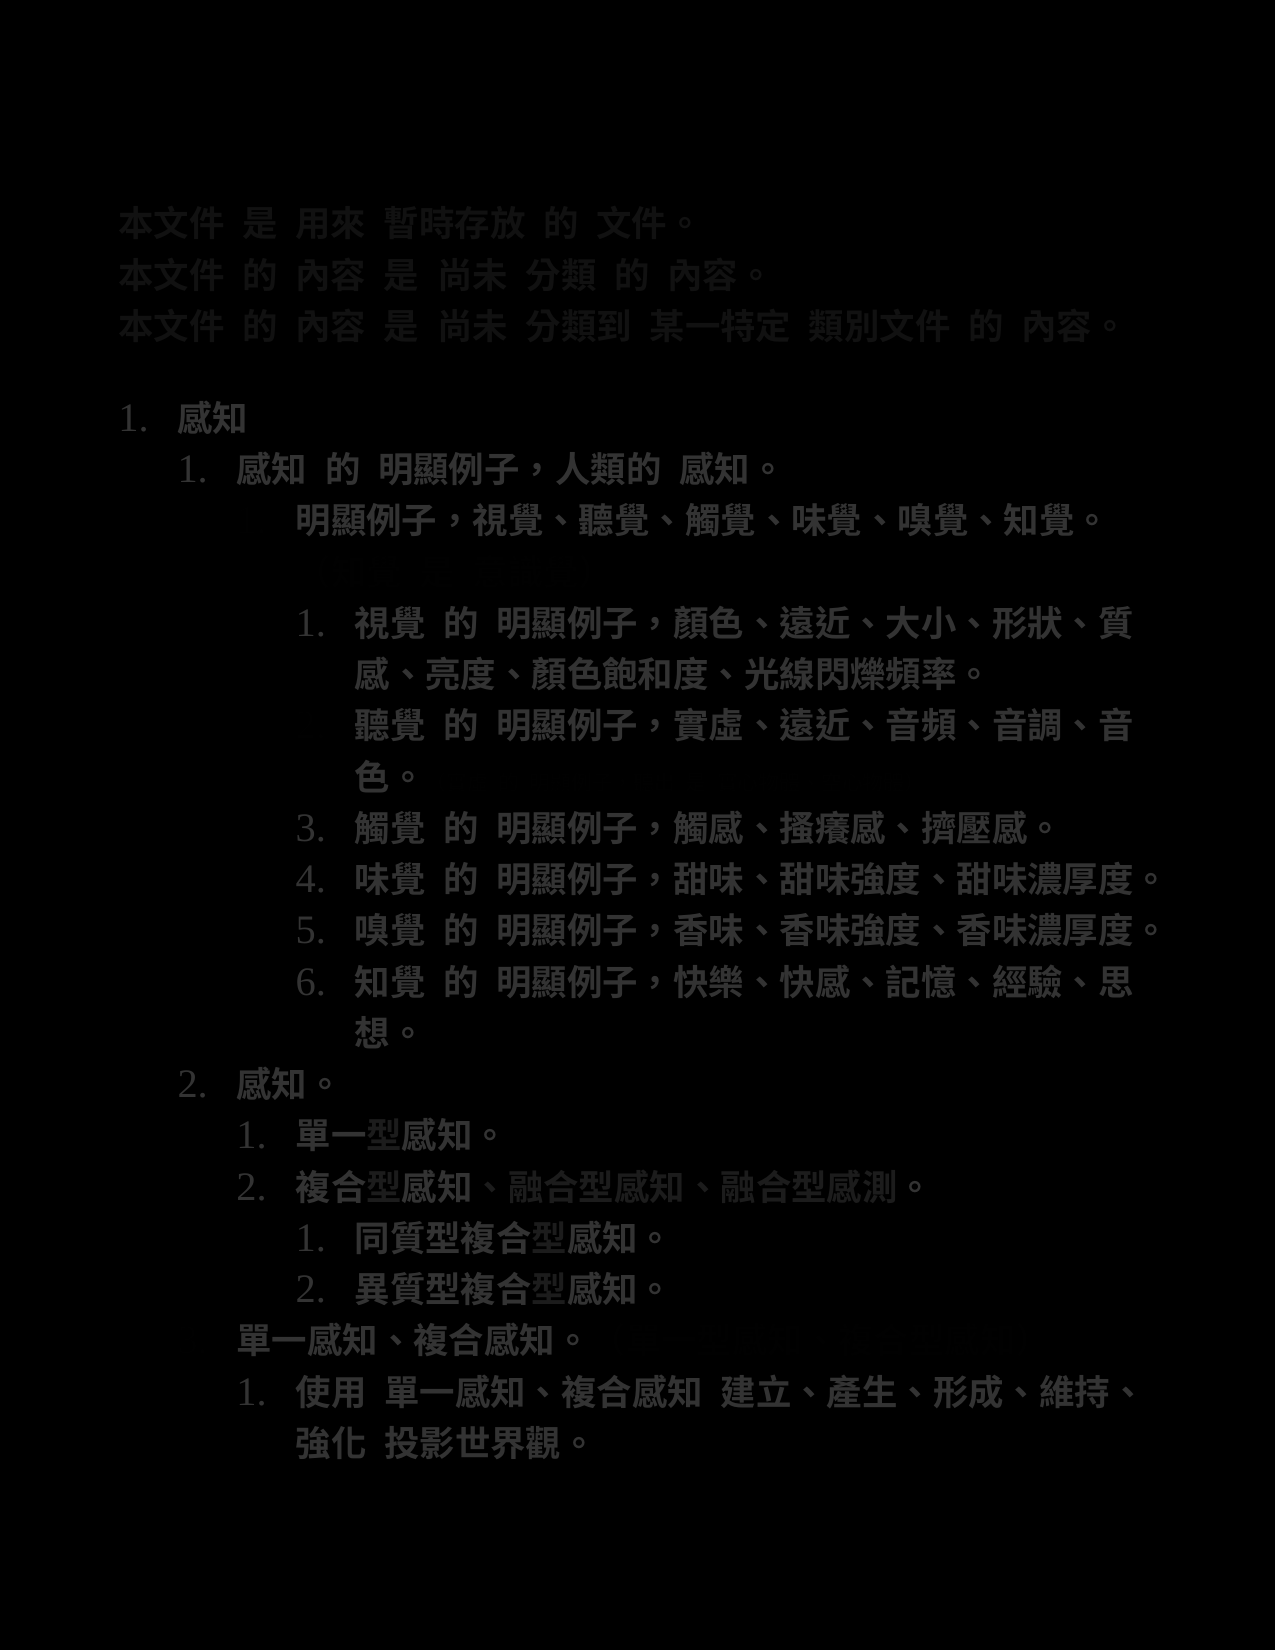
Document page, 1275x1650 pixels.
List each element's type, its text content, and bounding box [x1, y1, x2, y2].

list 觸覺 的 明顯例子，觸感、搔癢感、擠壓感。 [295, 800, 1157, 852]
list 知覺 的 明顯例子，快樂、快感、記憶、經驗、思想。 [295, 954, 1157, 1057]
text 本文件 的 內容 是 尚未 分類 的 內容。 [118, 247, 1157, 298]
list 單一感知、複合感知。（單一型感知、複合型感知） [177, 1313, 1157, 1364]
list 同質型複合型感知。 [295, 1210, 1157, 1262]
list 感知 的 明顯例子，人類的 感知。 [177, 442, 1157, 493]
list 視覺 的 明顯例子，顏色、遠近、大小、形狀、質感、亮度、顏色飽和度、光線閃爍頻率。 [295, 595, 1157, 698]
list 異質型複合型感知。 [295, 1262, 1157, 1313]
list 感知。 [177, 1057, 1157, 1108]
text 本文件 是 用來 暫時存放 的 文件。 [118, 196, 1157, 247]
list 明顯例子，視覺、聽覺、觸覺、味覺、嗅覺、知覺。（知覺 是 意識覺） [236, 493, 1157, 595]
text 本文件 的 內容 是 尚未 分類到 某一特定 類別文件 的 內容。 [118, 298, 1157, 349]
list 嗅覺 的 明顯例子，香味、香味強度、香味濃厚度。 [295, 903, 1157, 954]
list 複合型感知、融合型感知、融合型感測。 [236, 1159, 1157, 1210]
list 單一型感知。 [236, 1108, 1157, 1159]
list 聽覺 的 明顯例子，實虛、遠近、音頻、音調、音色。（實虛 的 明顯例子，聽出 是 實心物體、空心物體） [295, 698, 1157, 800]
list 感知 [118, 390, 1157, 442]
list 味覺 的 明顯例子，甜味、甜味強度、甜味濃厚度。 [295, 852, 1157, 903]
list 使用 單一感知、複合感知 建立、產生、形成、維持、強化 投影世界觀。 [236, 1364, 1157, 1467]
